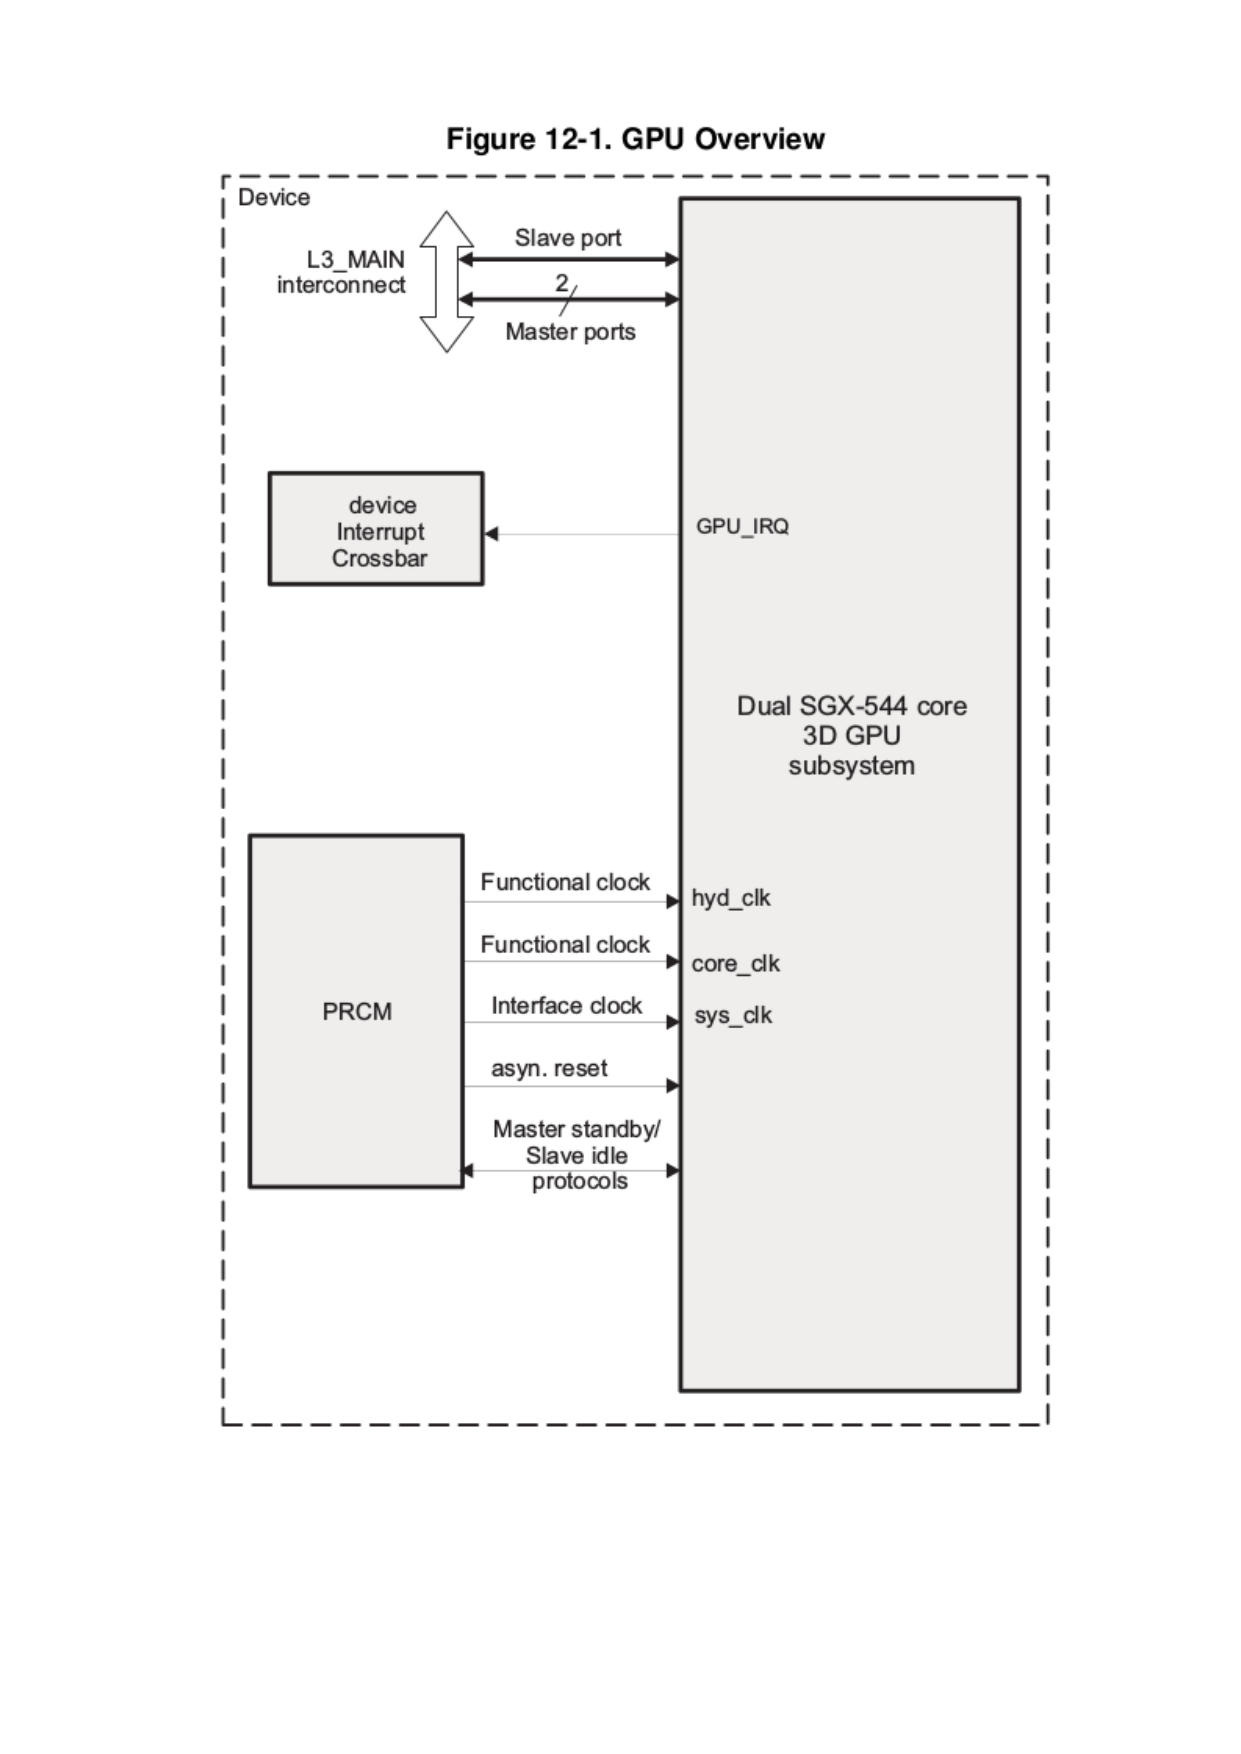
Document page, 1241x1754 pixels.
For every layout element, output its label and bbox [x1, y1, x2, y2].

picture [182, 118, 1058, 1433]
